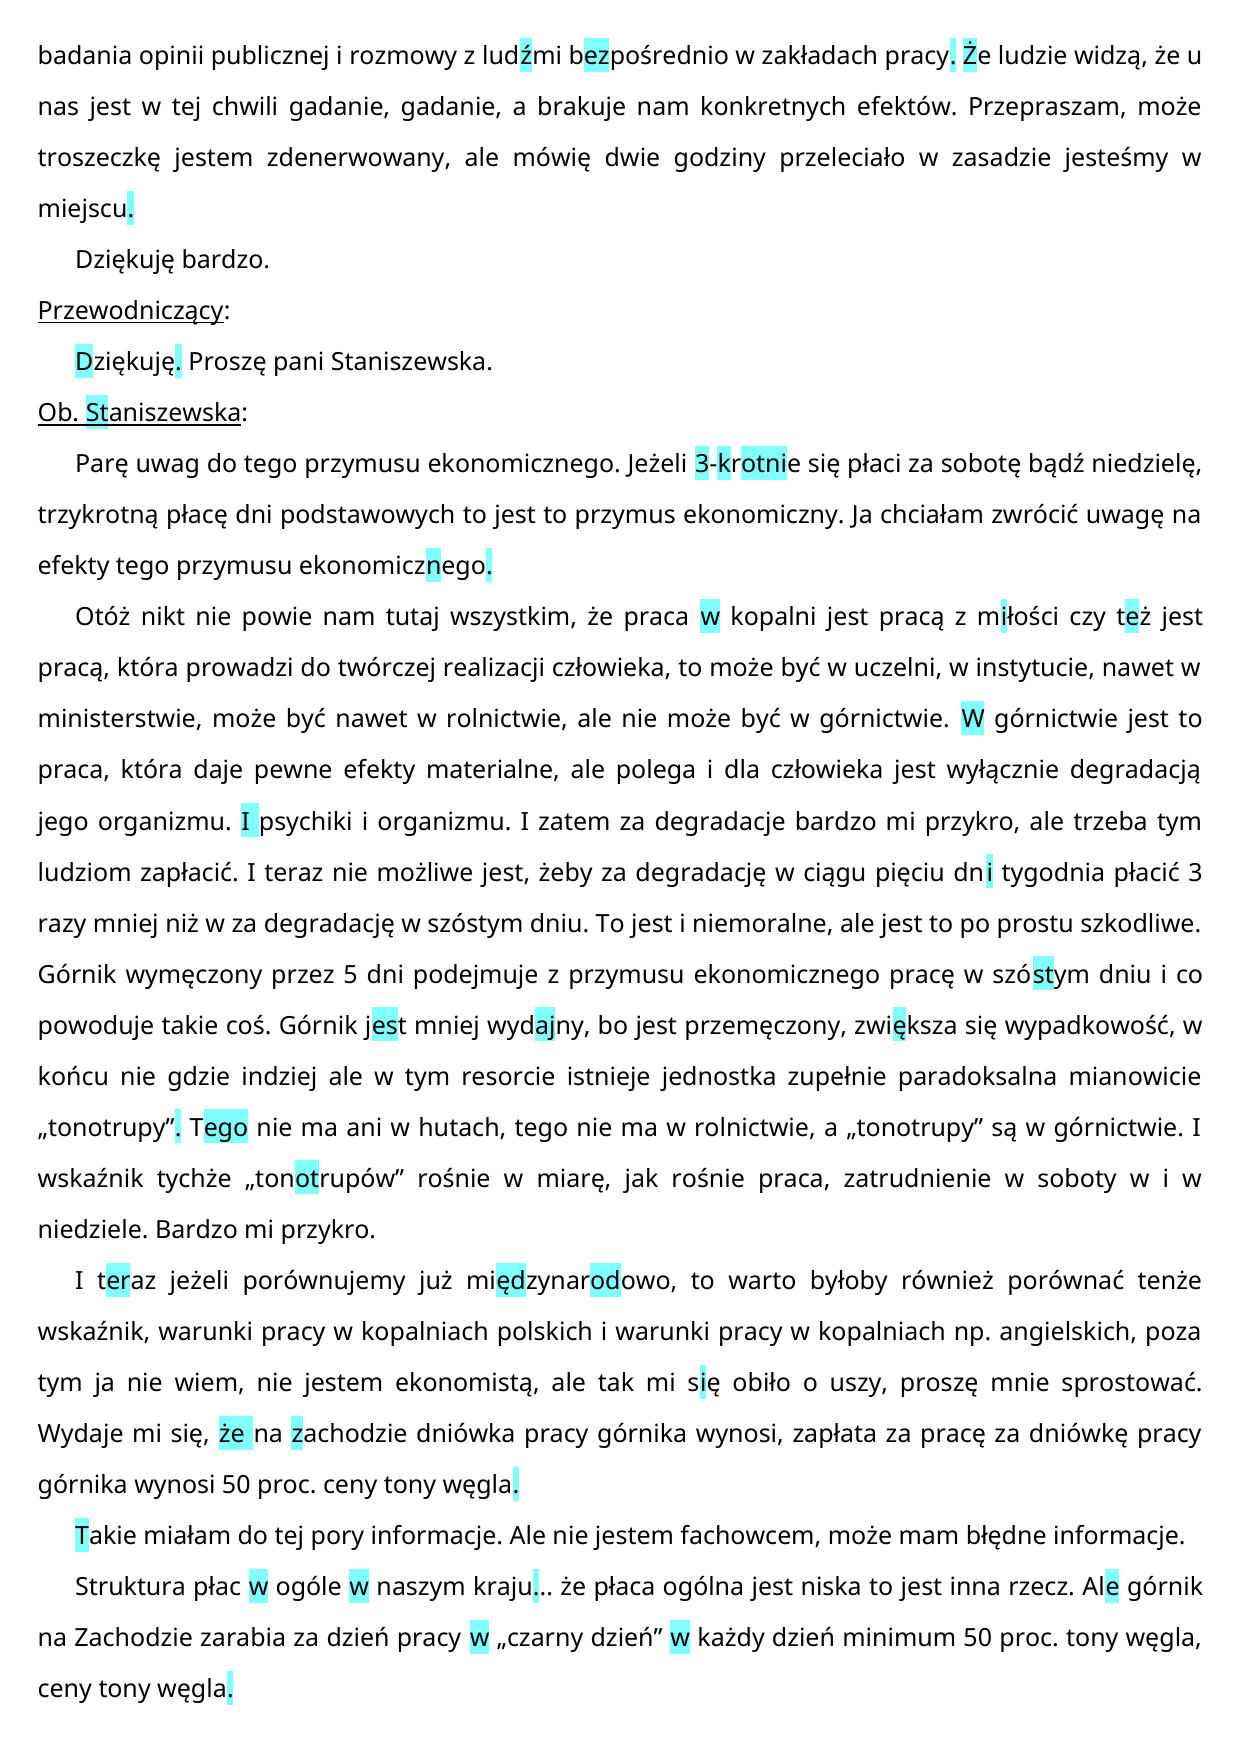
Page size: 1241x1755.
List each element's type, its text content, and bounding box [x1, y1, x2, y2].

text Dziękuję bardzo. [37, 242, 1203, 276]
text Struktura płac w ogóle w naszym kraju... że płaca ogólna jest niska to jest inna rzecz. Ale górnik na Zachodzie zarabia za dzień pracy w „czarny dzień” w każdy dzień minimum 50 proc. tony węgla, ceny tony węgla. [37, 1569, 1203, 1705]
text Otóż nikt nie powie nam tutaj wszystkim, że praca w kopalni jest pracą z miłości czy też jest pracą, która prowadzi do twórczej realizacji człowieka, to może być w uczelni, w instytucie, nawet w ministerstwie, może być nawet w rolnictwie, ale nie może być w górnictwie. W górnictwie jest to praca, która daje pewne efekty materialne, ale polega i dla człowieka jest wyłącznie degradacją jego organizmu. I psychiki i organizmu. I zatem za degradacje bardzo mi przykro, ale trzeba tym ludziom zapłacić. I teraz nie możliwe jest, żeby za degradację w ciągu pięciu dni tygodnia płacić 3 razy mniej niż w za degradację w szóstym dniu. To jest i niemoralne, ale jest to po prostu szkodliwe. Górnik wymęczony przez 5 dni podejmuje z przymusu ekonomicznego pracę w szóstym dniu i co powoduje takie coś. Górnik jest mniej wydajny, bo jest przemęczony, zwiększa się wypadkowość, w końcu nie gdzie indziej ale w tym resorcie istnieje jednostka zupełnie paradoksalna mianowicie „tonotrupy”. Tego nie ma ani w hutach, tego nie ma w rolnictwie, a „tonotrupy” są w górnictwie. I wskaźnik tychże „tonotrupów” rośnie w miarę, jak rośnie praca, zatrudnienie w soboty w i w niedziele. Bardzo mi przykro. [37, 599, 1203, 1246]
text Dziękuję. Proszę pani Staniszewska. [37, 344, 1203, 378]
text Przewodniczący: [37, 293, 1203, 327]
text Takie miałam do tej pory informacje. Ale nie jestem fachowcem, może mam błędne informacje. [37, 1518, 1203, 1552]
text badania opinii publicznej i rozmowy z ludźmi bezpośrednio w zakładach pracy. Że ludzie widzą, że u nas jest w tej chwili gadanie, gadanie, a brakuje nam konkretnych efektów. Przepraszam, może troszeczkę jestem zdenerwowany, ale mówię dwie godziny przeleciało w zasadzie jesteśmy w miejscu. [37, 37, 1203, 225]
text Parę uwag do tego przymusu ekonomicznego. Jeżeli 3-krotnie się płaci za sobotę bądź niedzielę, trzykrotną płacę dni podstawowych to jest to przymus ekonomiczny. Ja chciałam zwrócić uwagę na efekty tego przymusu ekonomicznego. [37, 446, 1203, 582]
text I teraz jeżeli porównujemy już międzynarodowo, to warto byłoby również porównać tenże wskaźnik, warunki pracy w kopalniach polskich i warunki pracy w kopalniach np. angielskich, poza tym ja nie wiem, nie jestem ekonomistą, ale tak mi się obiło o uszy, proszę mnie sprostować. Wydaje mi się, że na zachodzie dniówka pracy górnika wynosi, zapłata za pracę za dniówkę pracy górnika wynosi 50 proc. ceny tony węgla. [37, 1262, 1203, 1501]
text Ob. Staniszewska: [37, 395, 1203, 429]
